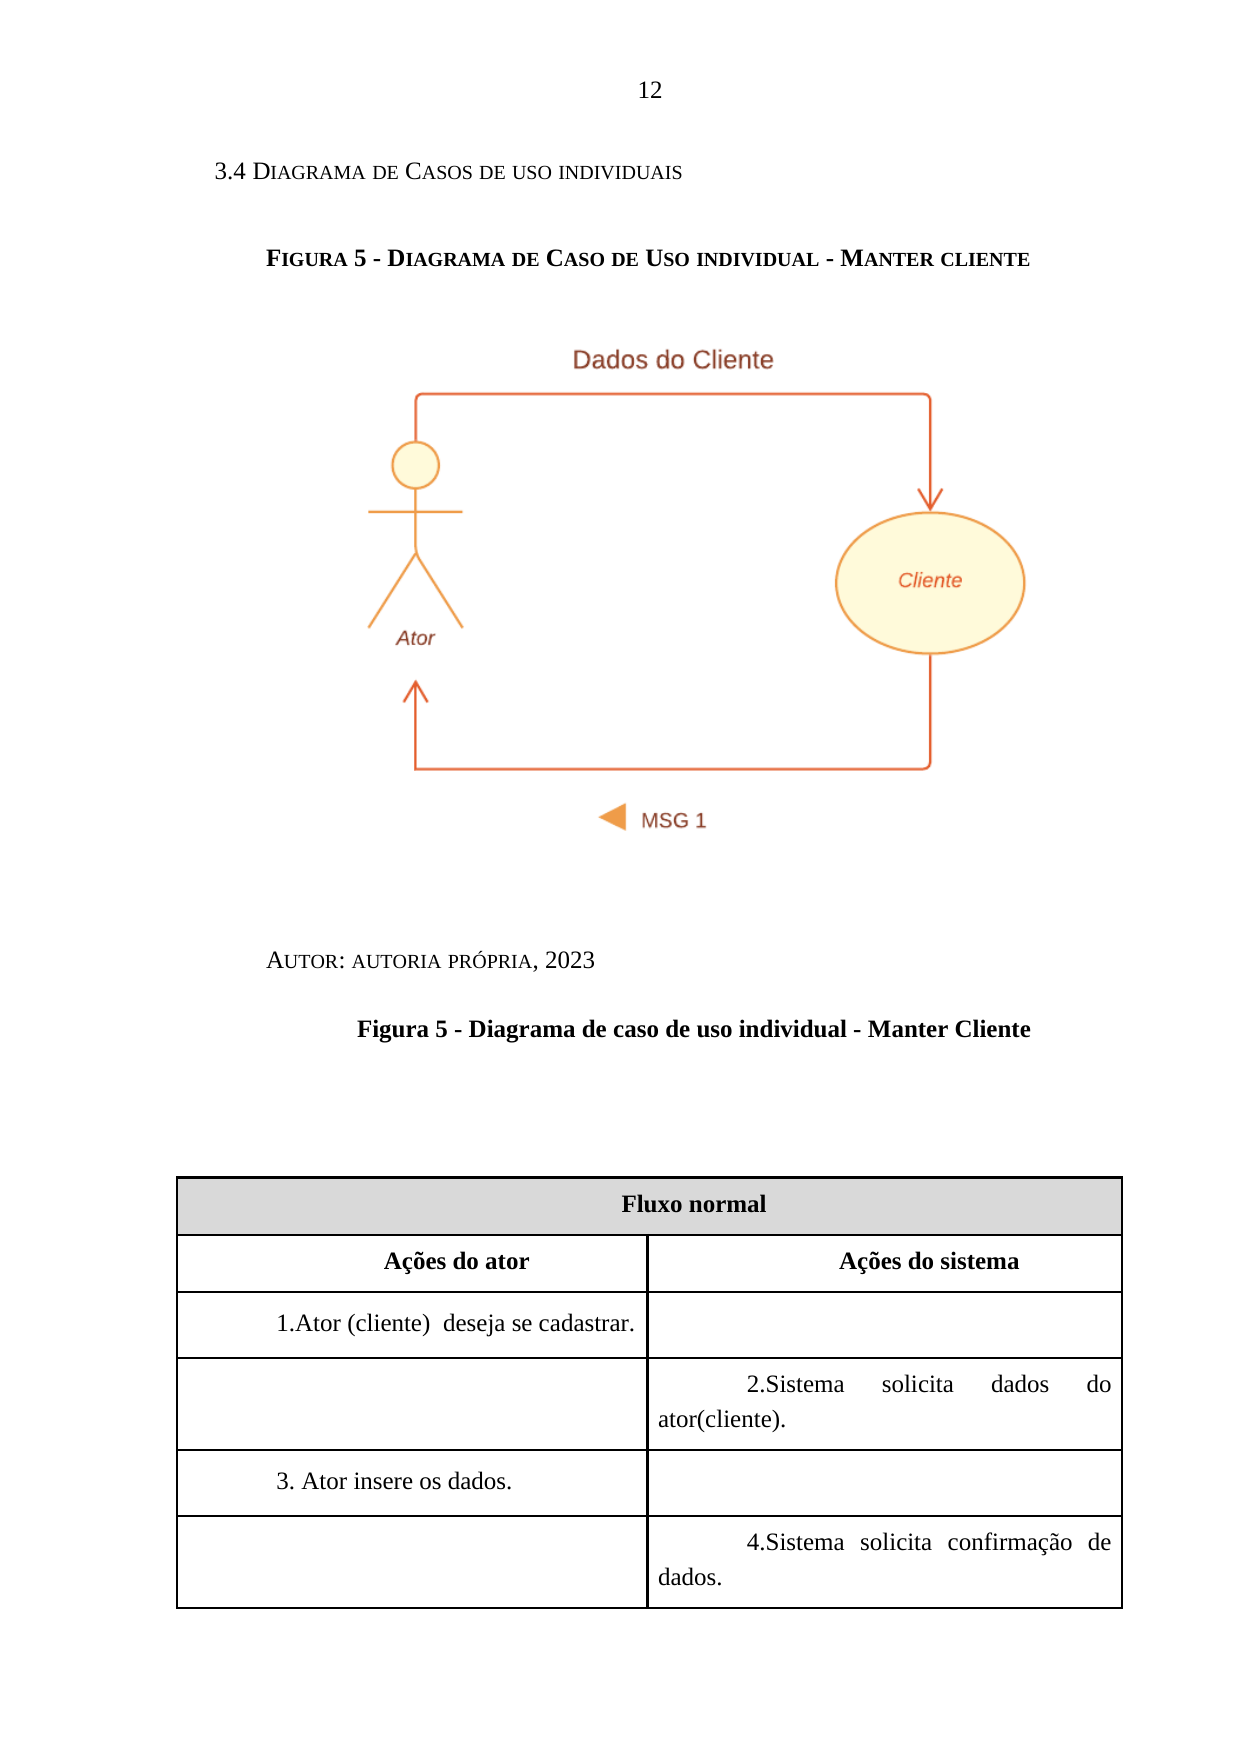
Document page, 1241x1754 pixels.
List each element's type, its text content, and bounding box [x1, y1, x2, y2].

table_cell Ações do ator [178, 1236, 646, 1291]
table_cell [178, 1517, 646, 1607]
table_cell 4.Sistema solicita confirmação de dados. [649, 1517, 1121, 1607]
table_cell 3. Ator insere os dados. [178, 1451, 646, 1515]
text Figura 5 - Diagrama de Caso de Uso individual - Manter cliente [177, 243, 1122, 271]
text Autor: autoria própria, 2023 [177, 946, 1122, 974]
table_cell Ações do sistema [649, 1236, 1121, 1291]
picture [265, 285, 1076, 932]
text Figura 5 - Diagrama de caso de uso individual - Manter Cliente [177, 1014, 1122, 1042]
subtitle Diagrama de Casos de uso individuais [214, 156, 1122, 185]
table_cell 1.Ator (cliente) deseja se cadastrar. [178, 1293, 646, 1357]
table_header Fluxo normal [178, 1179, 1121, 1234]
table_cell [649, 1451, 1121, 1515]
table_cell [649, 1293, 1121, 1357]
table_cell [178, 1359, 646, 1449]
table_cell 2.Sistema solicita dados do ator(cliente). [649, 1359, 1121, 1449]
